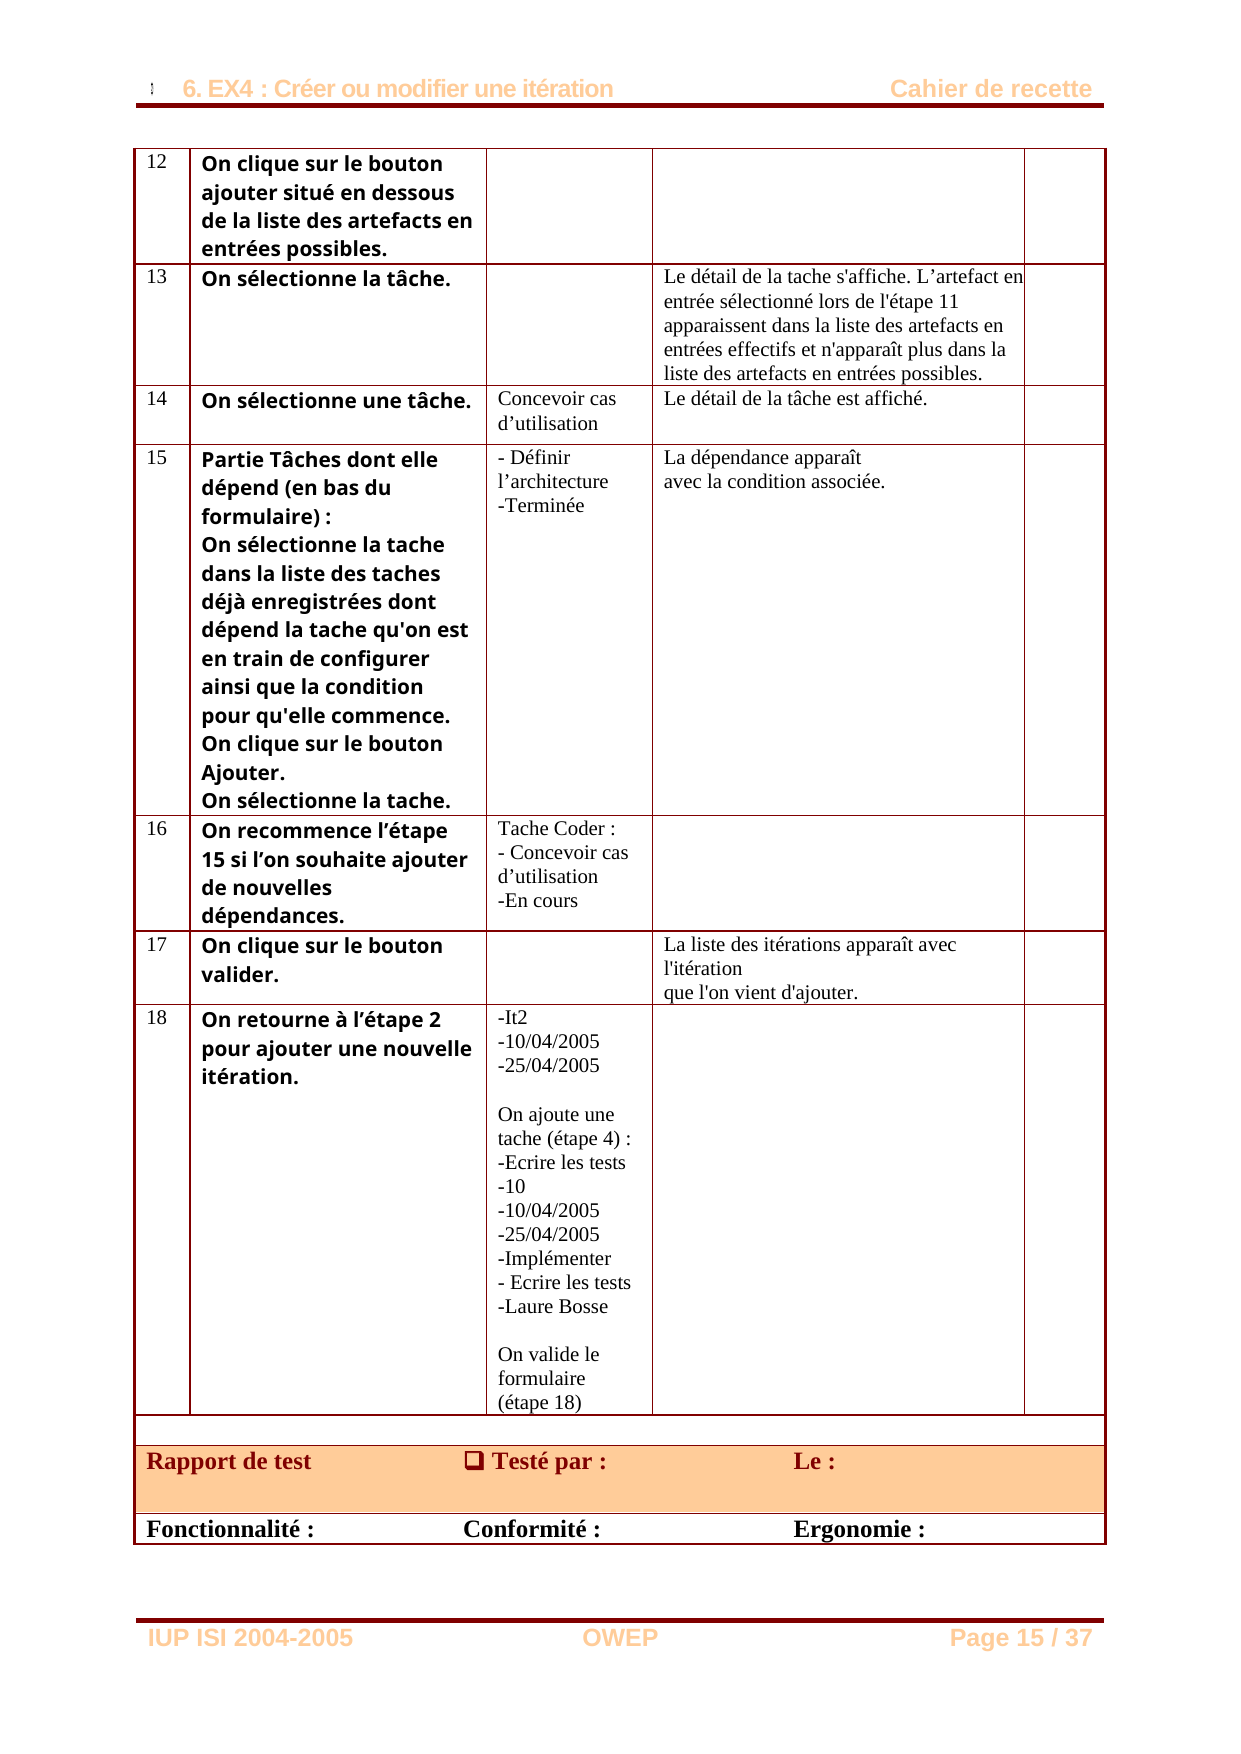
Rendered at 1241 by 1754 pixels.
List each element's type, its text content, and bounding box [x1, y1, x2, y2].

table_cell La dépendance apparaît avec la condition associée. [653, 445, 1024, 815]
table_cell 17 [136, 932, 189, 1004]
table_cell 18 [136, 1005, 189, 1414]
table_cell Conformité : [452, 1514, 782, 1543]
table_cell Le détail de la tache s'affiche. L’artefact en entrée sélectionné lors de l'étape 11 apparaissent dans la liste des artefacts en entrées effectifs et n'apparaît plus dans la liste des artefacts en entrées possibles. [653, 265, 1024, 385]
table_cell [487, 149, 652, 263]
table_cell [1025, 816, 1104, 930]
table_cell - Définir l’architecture -Terminée [487, 445, 652, 815]
table_cell [1025, 445, 1104, 815]
table_cell On recommence l’étape 15 si l’on souhaite ajouter de nouvelles dépendances. [191, 816, 486, 930]
table_cell [1025, 1005, 1104, 1414]
table_cell Tache Coder : - Concevoir cas d’utilisation -En cours [487, 816, 652, 930]
table_cell Le détail de la tâche est affiché. [653, 386, 1024, 443]
table_cell 16 [136, 816, 189, 930]
table_cell  Testé par : [452, 1446, 782, 1512]
table_cell Fonctionnalité : [136, 1514, 452, 1543]
table_cell 15 [136, 445, 189, 815]
table_cell [136, 1416, 1104, 1445]
table_cell On sélectionne la tâche. [191, 265, 486, 385]
table_cell [1025, 386, 1104, 443]
table_cell [1025, 265, 1104, 385]
table_cell [1025, 149, 1104, 263]
table_cell 13 [136, 265, 189, 385]
table_cell On sélectionne une tâche. [191, 386, 486, 443]
table_cell Le : [782, 1446, 1104, 1512]
table_cell [487, 265, 652, 385]
table_cell On clique sur le bouton valider. [191, 932, 486, 1004]
table_cell Ergonomie : [782, 1514, 1104, 1543]
table_cell La liste des itérations apparaît avec l'itération que l'on vient d'ajouter. [653, 932, 1024, 1004]
table_cell On clique sur le bouton ajouter situé en dessous de la liste des artefacts en entrées possibles. [191, 149, 486, 263]
table_cell [653, 816, 1024, 930]
table_cell [653, 149, 1024, 263]
table_cell -It2 -10/04/2005 -25/04/2005 On ajoute une tache (étape 4) : -Ecrire les tests -10 -10/04/2005 -25/04/2005 -Implémenter - Ecrire les tests -Laure Bosse On valide le formulaire (étape 18) [487, 1005, 652, 1414]
table_cell 12 [136, 149, 189, 263]
table_cell [1025, 932, 1104, 1004]
table_cell On retourne à l’étape 2 pour ajouter une nouvelle itération. [191, 1005, 486, 1414]
table_cell Partie Tâches dont elle dépend (en bas du formulaire) : On sélectionne la tache dans la liste des taches déjà enregistrées dont dépend la tache qu'on est en train de configurer ainsi que la condition pour qu'elle commence. On clique sur le bouton Ajouter. On sélectionne la tache. [191, 445, 486, 815]
table_cell Rapport de test [136, 1446, 452, 1512]
table_cell 14 [136, 386, 189, 443]
table_cell [487, 932, 652, 1004]
table_cell [653, 1005, 1024, 1414]
table_cell Concevoir cas d’utilisation [487, 386, 652, 443]
